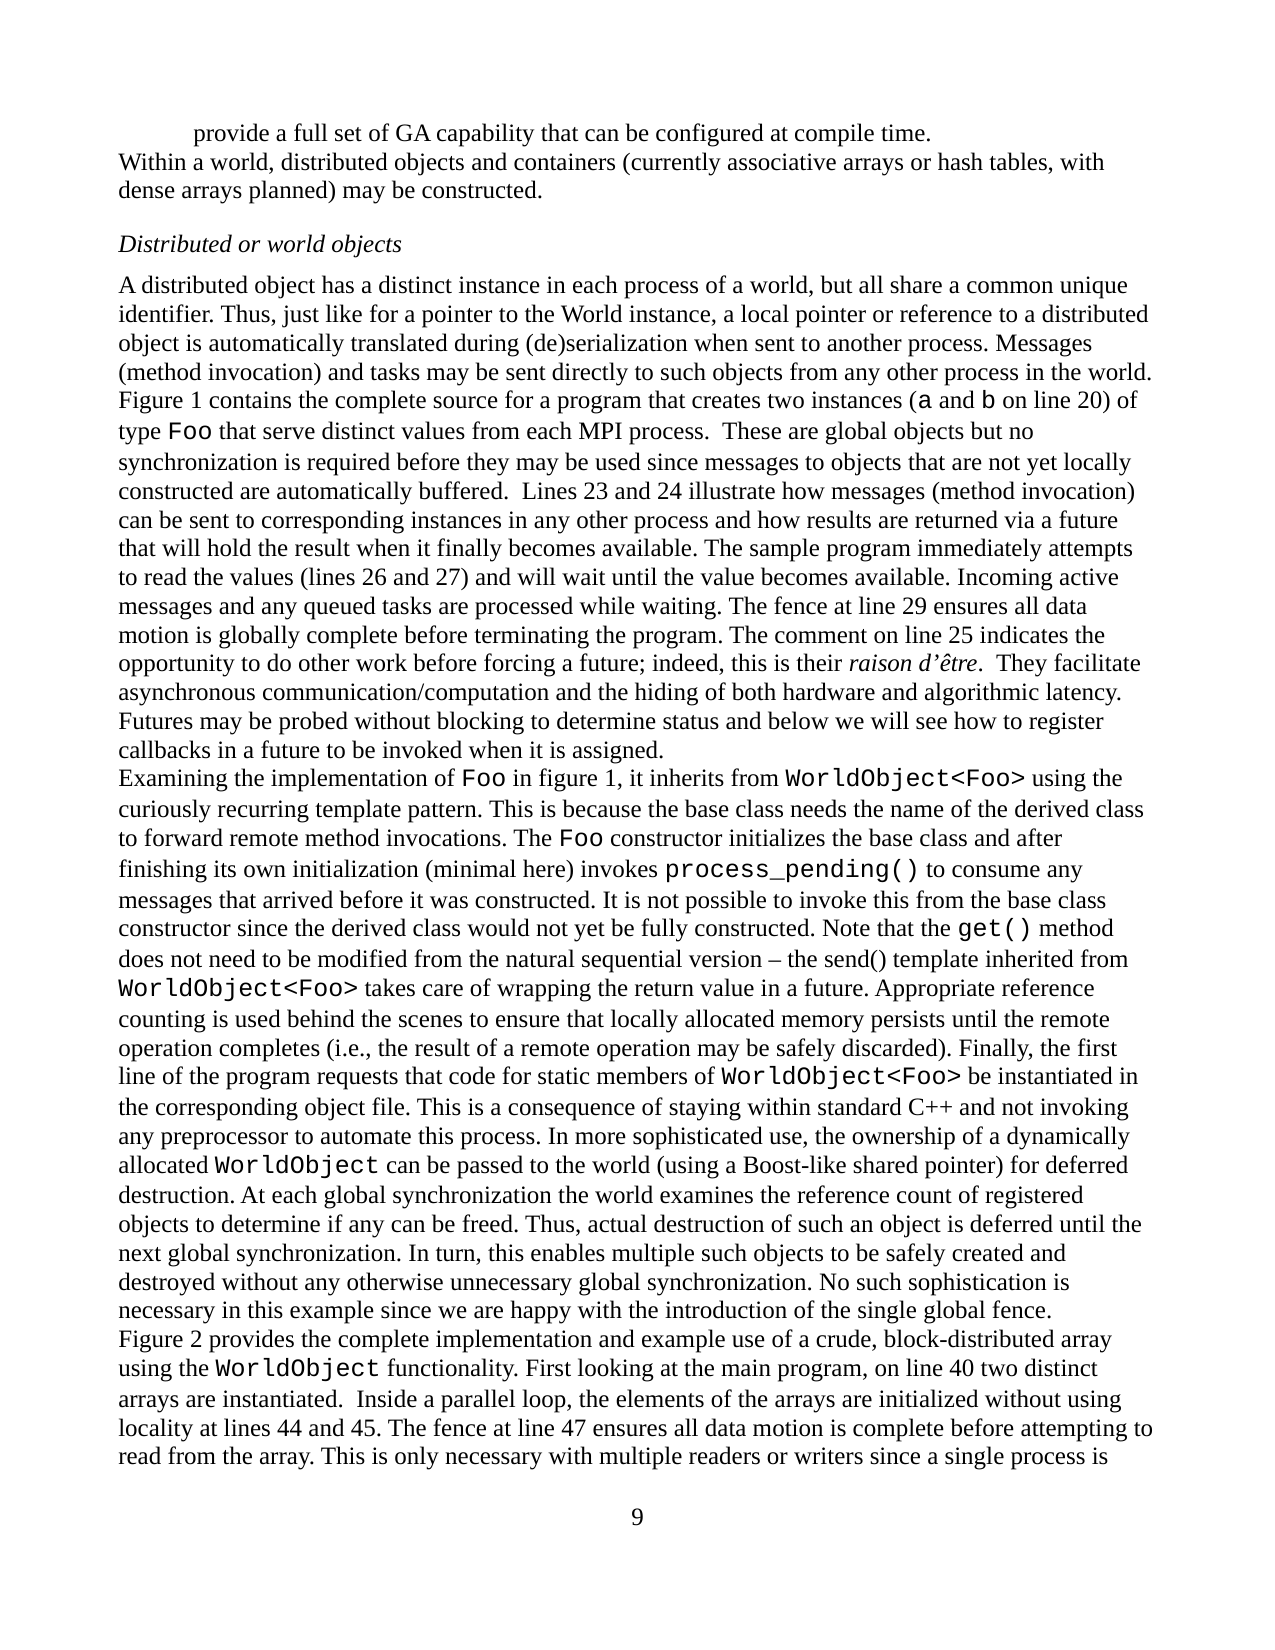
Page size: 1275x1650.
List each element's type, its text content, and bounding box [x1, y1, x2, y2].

subtitle Distributed or world objects [118, 229, 1157, 258]
text Examining the implementation of Foo in figure 1, it inherits from WorldObject<Foo> using the curiously recurring template pattern. This is because the base class needs the name of the derived class to forward remote method invocations. The Foo constructor initializes the base class and after finishing its own initialization (minimal here) invokes process_pending() to consume any messages that arrived before it was constructed. It is not possible to invoke this from the base class constructor since the derived class would not yet be fully constructed. Note that the get() method does not need to be modified from the natural sequential version – the send() template inherited from WorldObject<Foo> takes care of wrapping the return value in a future. Appropriate reference counting is used behind the scenes to ensure that locally allocated memory persists until the remote operation completes (i.e., the result of a remote operation may be safely discarded). Finally, the first line of the program requests that code for static members of WorldObject<Foo> be instantiated in the corresponding object file. This is a consequence of staying within standard C++ and not invoking any preprocessor to automate this process. In more sophisticated use, the ownership of a dynamically allocated WorldObject can be passed to the world (using a Boost-like shared pointer) for deferred destruction. At each global synchronization the world examines the reference count of registered objects to determine if any can be freed. Thus, actual destruction of such an object is deferred until the next global synchronization. In turn, this enables multiple such objects to be safely created and destroyed without any otherwise unnecessary global synchronization. No such sophistication is necessary in this example since we are happy with the introduction of the single global fence. [118, 763, 1157, 1324]
text Within a world, distributed objects and containers (currently associative arrays or hash tables, with dense arrays planned) may be constructed. [118, 147, 1157, 204]
text A distributed object has a distinct instance in each process of a world, but all share a common unique identifier. Thus, just like for a pointer to the World instance, a local pointer or reference to a distributed object is automatically translated during (de)serialization when sent to another process. Messages (method invocation) and tasks may be sent directly to such objects from any other process in the world. [118, 271, 1157, 386]
text Figure 2 provides the complete implementation and example use of a crude, block-distributed array using the WorldObject functionality. First looking at the main program, on line 40 two distinct arrays are instantiated. Inside a parallel loop, the elements of the arrays are initialized without using locality at lines 44 and 45. The fence at line 47 ensures all data motion is complete before attempting to read from the array. This is only necessary with multiple readers or writers since a single process is [118, 1324, 1157, 1470]
list provide a full set of GA capability that can be configured at compile time. [156, 118, 1157, 147]
text Figure 1 contains the complete source for a program that creates two instances (a and b on line 20) of type Foo that serve distinct values from each MPI process. These are global objects but no synchronization is required before they may be used since messages to objects that are not yet locally constructed are automatically buffered. Lines 23 and 24 illustrate how messages (method invocation) can be sent to corresponding instances in any other process and how results are returned via a future that will hold the result when it finally becomes available. The sample program immediately attempts to read the values (lines 26 and 27) and will wait until the value becomes available. Incoming active messages and any queued tasks are processed while waiting. The fence at line 29 ensures all data motion is globally complete before terminating the program. The comment on line 25 indicates the opportunity to do other work before forcing a future; indeed, this is their raison d’être. They facilitate asynchronous communication/computation and the hiding of both hardware and algorithmic latency. Futures may be probed without blocking to determine status and below we will see how to register callbacks in a future to be invoked when it is assigned. [118, 386, 1157, 763]
